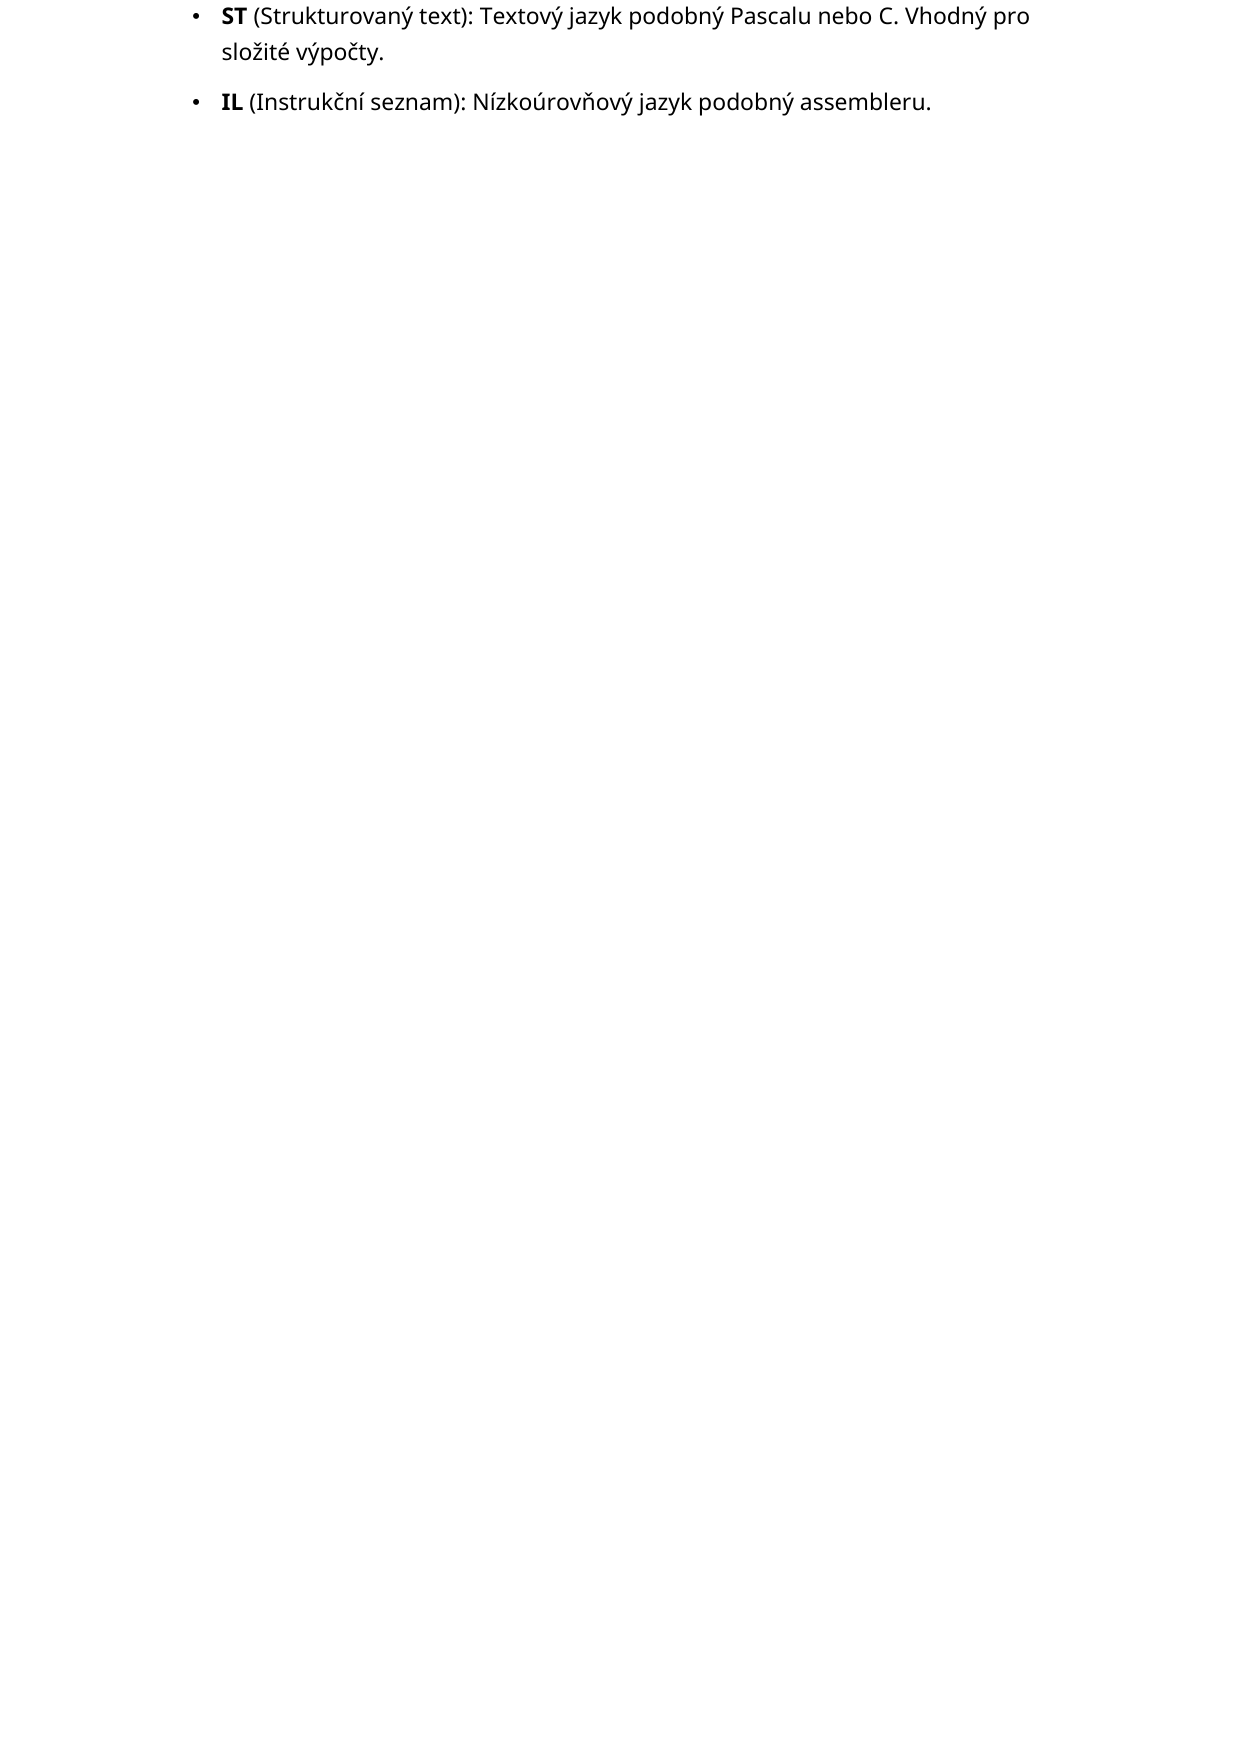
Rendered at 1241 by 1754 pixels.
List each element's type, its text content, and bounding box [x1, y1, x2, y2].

list IL (Instrukční seznam): Nízkoúrovňový jazyk podobný assembleru. [192, 86, 1093, 117]
list ST (Strukturovaný text): Textový jazyk podobný Pascalu nebo C. Vhodný pro složité výpočty. [192, 0, 1093, 67]
